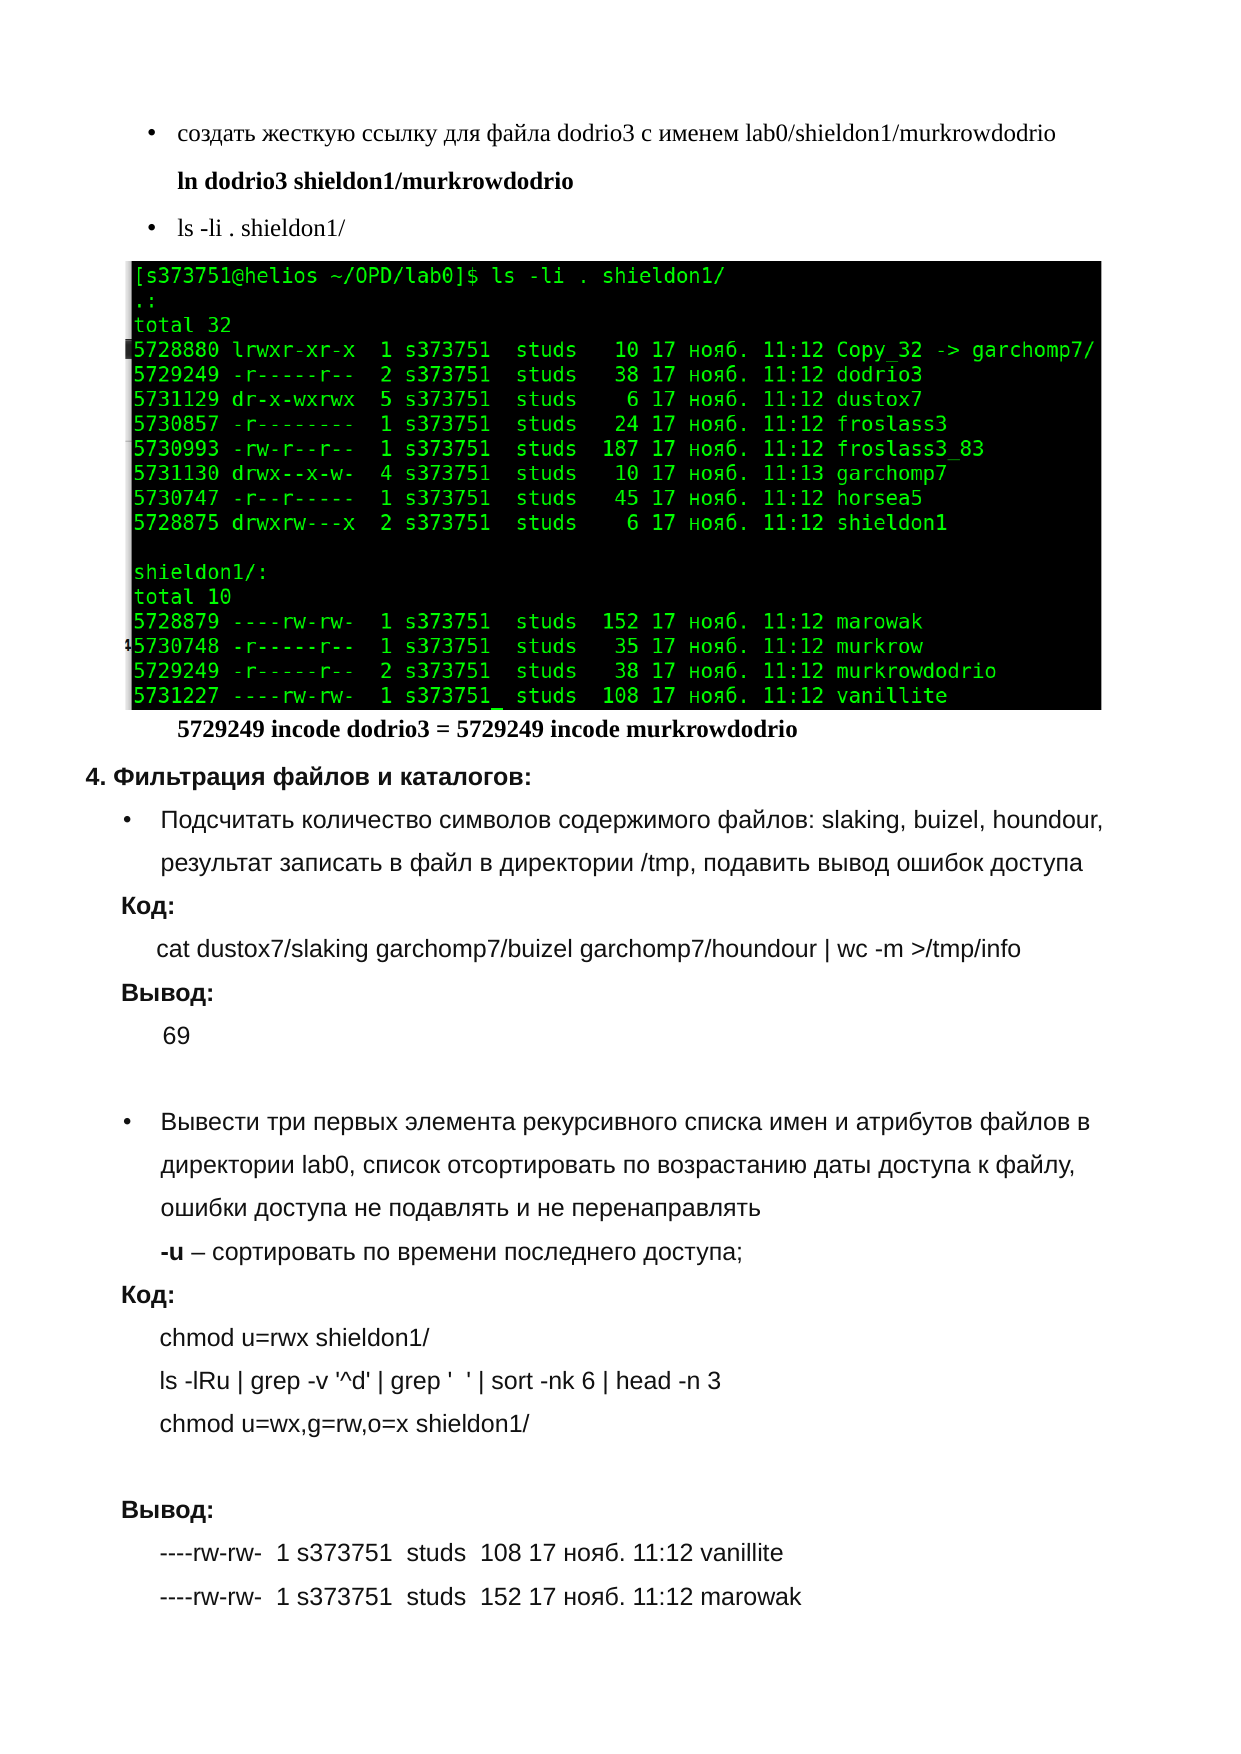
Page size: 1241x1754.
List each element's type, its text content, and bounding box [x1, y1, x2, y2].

list -u – сортировать по времени последнего доступа; [123, 1236, 1123, 1265]
list cоздать жесткую ссылку для файла dodrio3 с именем lab0/shieldon1/murkrowdodrio [147, 118, 1123, 147]
text chmod u=wx,g=rw,o=x shieldon1/ [85, 1409, 1129, 1438]
list Подсчитать количество символов содержимого файлов: slaking, buizel, houndour, результат записать в файл в директории /tmp, подавить вывод ошибок доступа [123, 805, 1123, 877]
list 5729249 incode dodrio3 = 5729249 incode murkrowdodrio [147, 261, 1123, 743]
text cat dustox7/slaking garchomp7/buizel garchomp7/houndour | wc -m >/tmp/info [121, 934, 1129, 963]
text 69 [85, 1021, 1129, 1049]
text Код: [85, 891, 1129, 920]
text ----rw-rw- 1 s373751 studs 108 17 нояб. 11:12 vanillite [85, 1538, 1129, 1567]
text Вывод: [85, 1495, 1129, 1524]
text Код: [85, 1279, 1129, 1308]
picture [125, 261, 1102, 710]
list Вывести три первых элемента рекурсивного списка имен и атрибутов файлов в директории lab0, список отсортировать по возрастанию даты доступа к файлу, ошибки доступа не подавлять и не перенаправлять [123, 1107, 1123, 1222]
text 4. Фильтрация файлов и каталогов: [85, 762, 1129, 791]
list ls -li . shieldon1/ [147, 213, 1123, 242]
text ----rw-rw- 1 s373751 studs 152 17 нояб. 11:12 marowak [85, 1581, 1129, 1610]
text chmod u=rwx shieldon1/ [85, 1323, 1129, 1351]
text Вывод: [85, 978, 1129, 1006]
text ls -lRu | grep -v '^d' | grep ' ' | sort -nk 6 | head -n 3 [85, 1366, 1129, 1394]
list ln dodrio3 shieldon1/murkrowdodrio [147, 166, 1123, 194]
